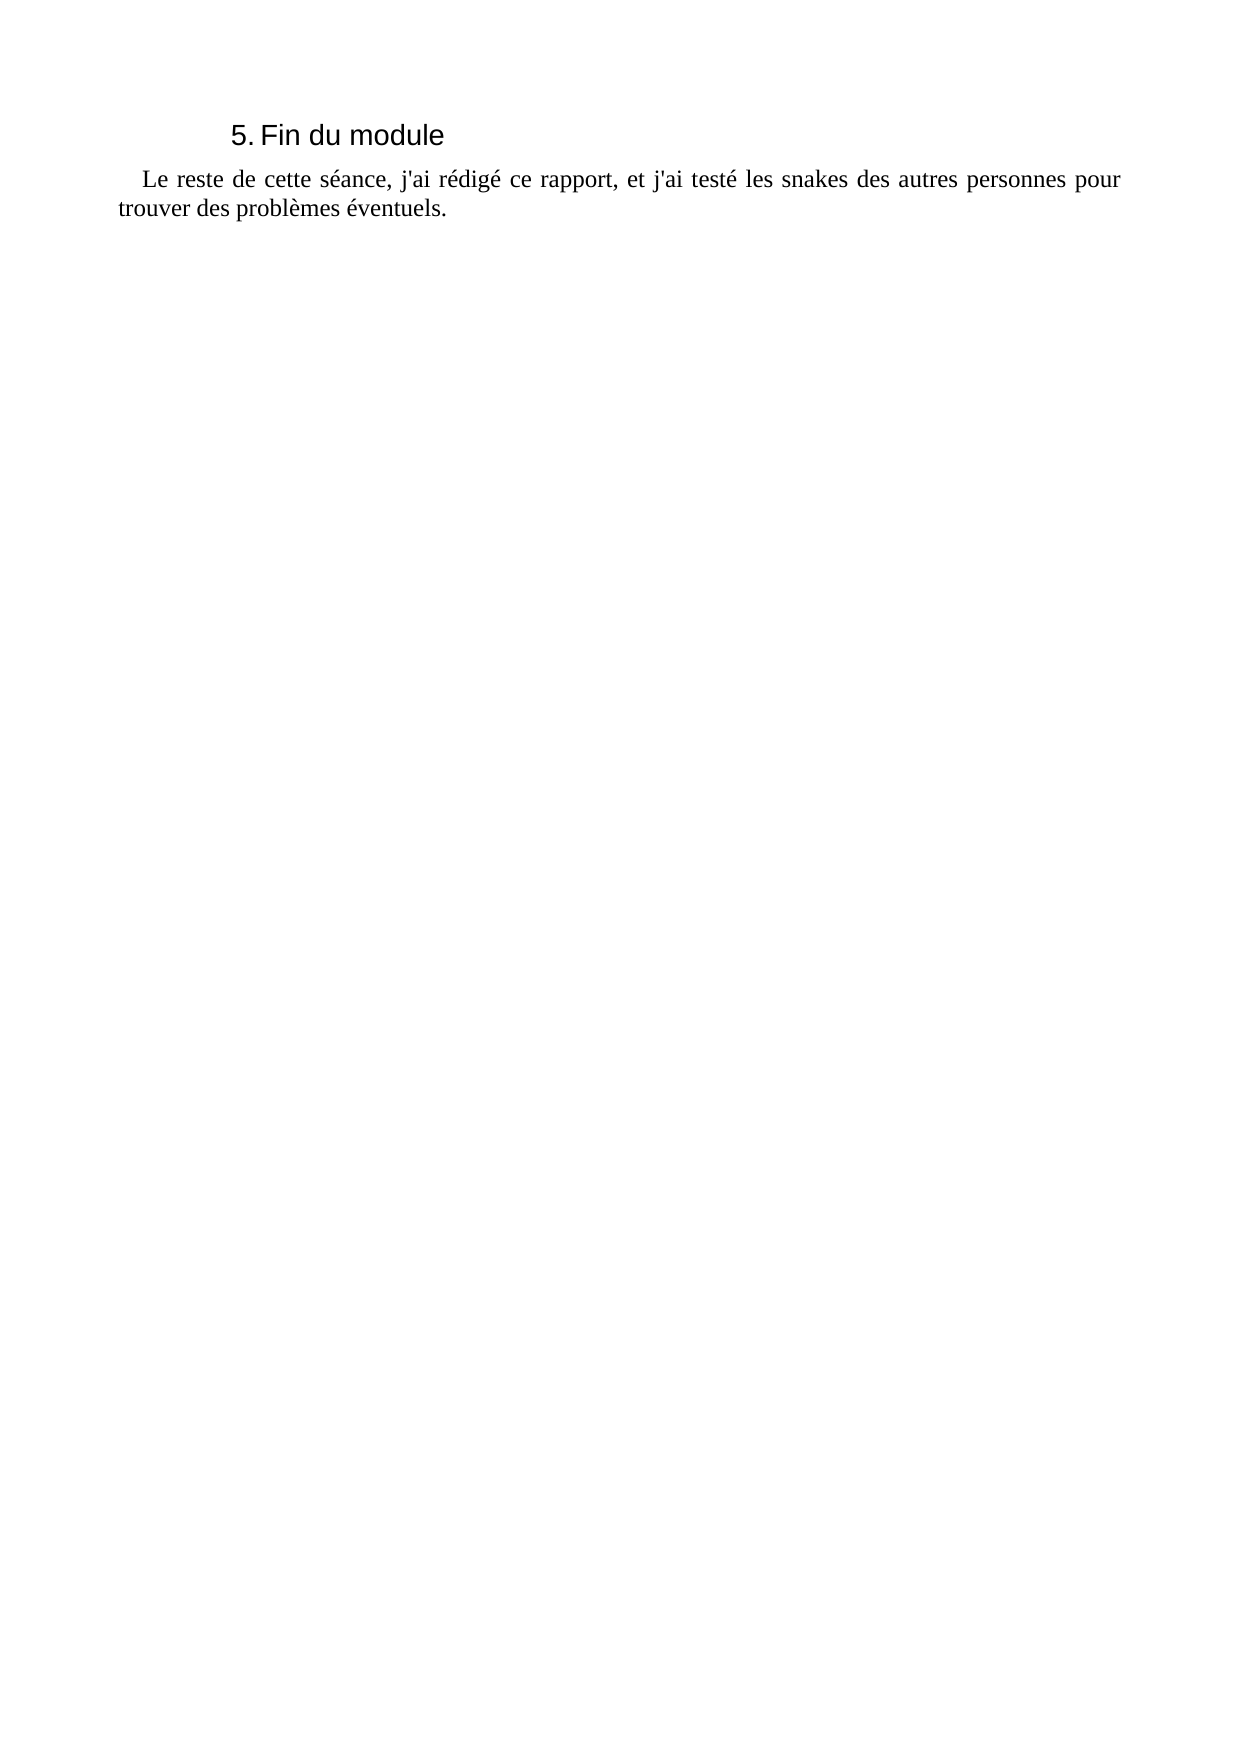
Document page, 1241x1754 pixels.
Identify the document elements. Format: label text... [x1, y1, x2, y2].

text Le reste de cette séance, j'ai rédigé ce rapport, et j'ai testé les snakes des autres personnes pour trouver des problèmes éventuels. [118, 164, 1122, 222]
subtitle Fin du module [231, 118, 1122, 152]
